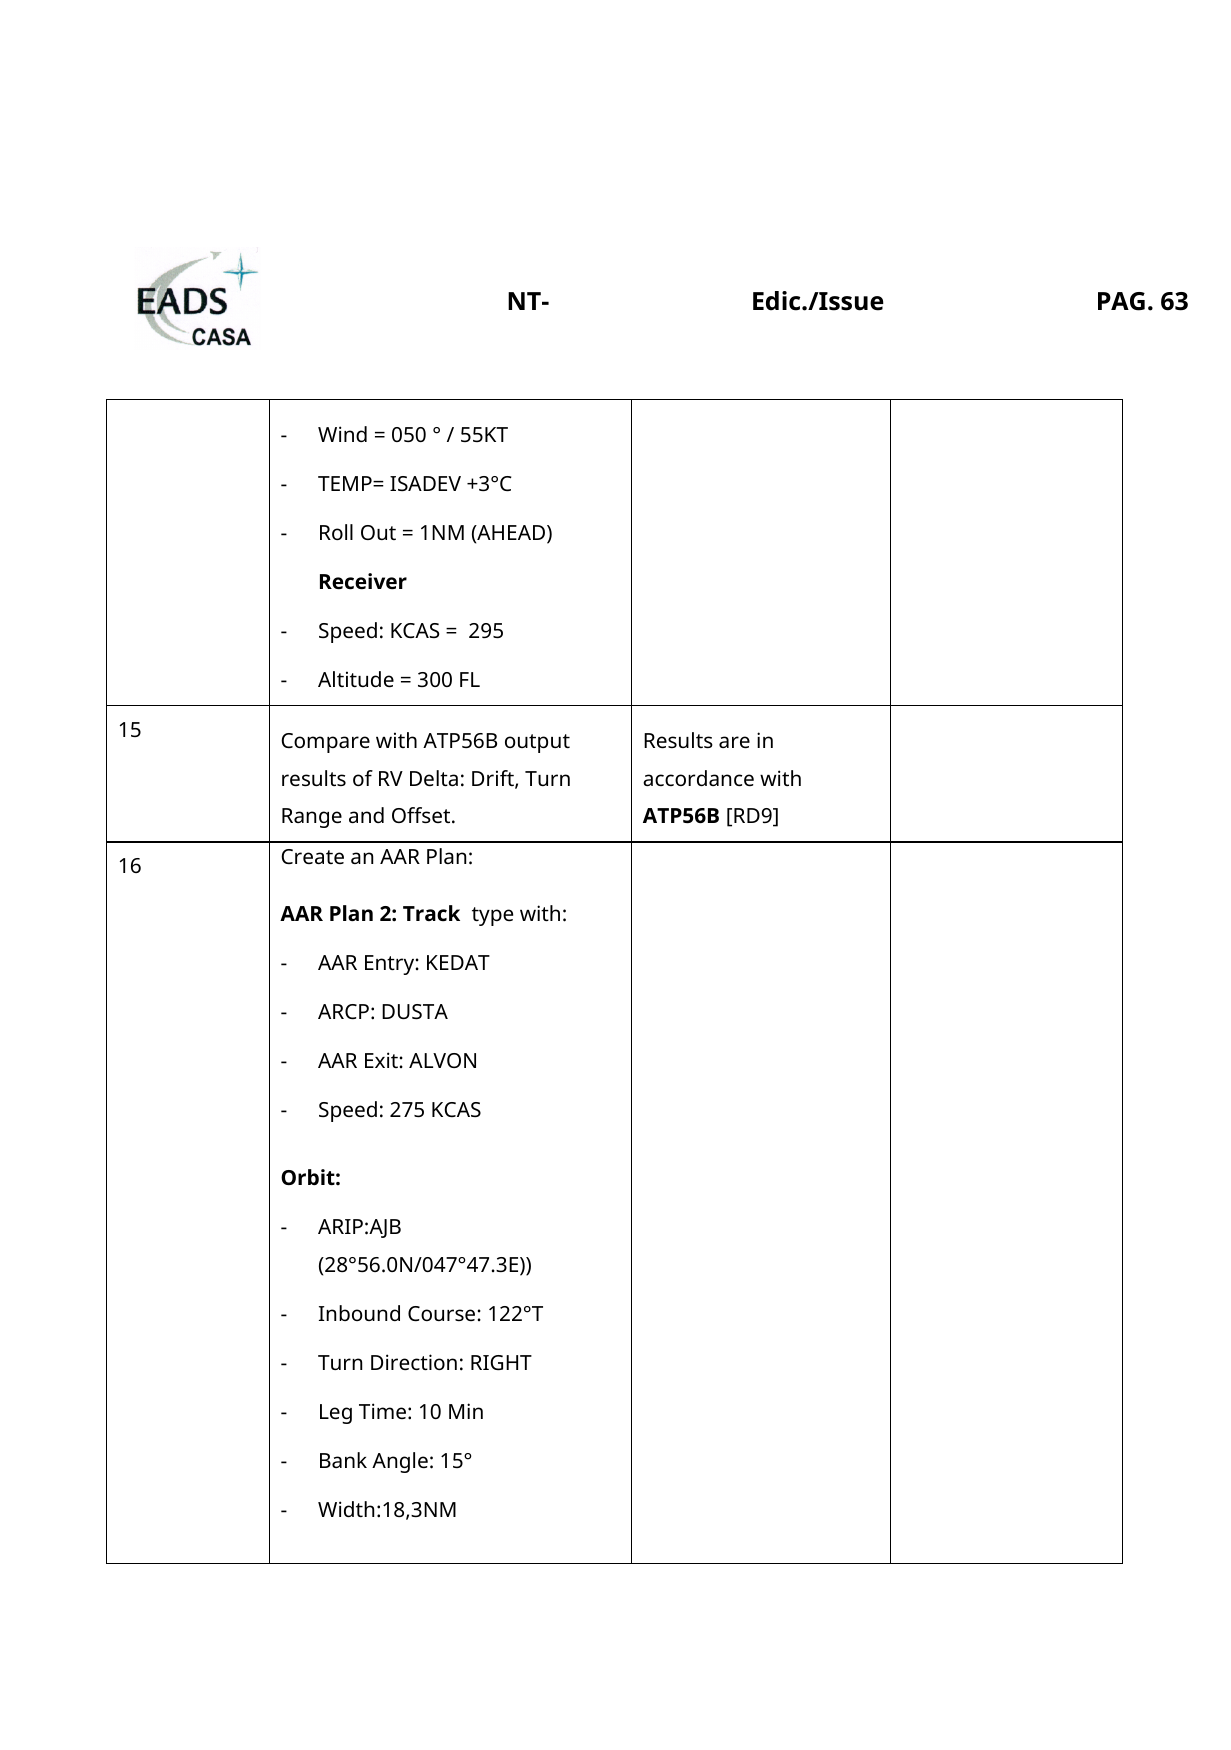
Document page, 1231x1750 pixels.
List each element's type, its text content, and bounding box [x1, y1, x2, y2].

table_cell [632, 400, 890, 705]
table_cell [891, 400, 1122, 705]
table_cell Results are in accordance with ATP56B [RD9] [632, 706, 890, 841]
picture [134, 247, 261, 350]
table_cell [632, 843, 890, 1563]
table_cell 16 [107, 843, 269, 1563]
table_cell Compare with ATP56B output results of RV Delta: Drift, Turn Range and Offset. [270, 706, 631, 841]
table_cell 15 [107, 706, 269, 841]
table_cell Wind = 050 ° / 55KT TEMP= ISADEV +3°C Roll Out = 1NM (AHEAD) Receiver Speed: KCAS = 295 Altitude = 300 FL [270, 400, 631, 705]
table_cell [107, 400, 269, 705]
table_cell [891, 843, 1122, 1563]
table_cell [891, 706, 1122, 841]
table_cell Create an AAR Plan: AAR Plan 2: Track type with: AAR Entry: KEDAT ARCP: DUSTA AAR Exit: ALVON Speed: 275 KCAS Orbit: ARIP:AJB (28°56.0N/047°47.3E)) Inbound Course: 122°T Turn Direction: RIGHT Leg Time: 10 Min Bank Angle: 15° Width:18,3NM [270, 843, 631, 1563]
